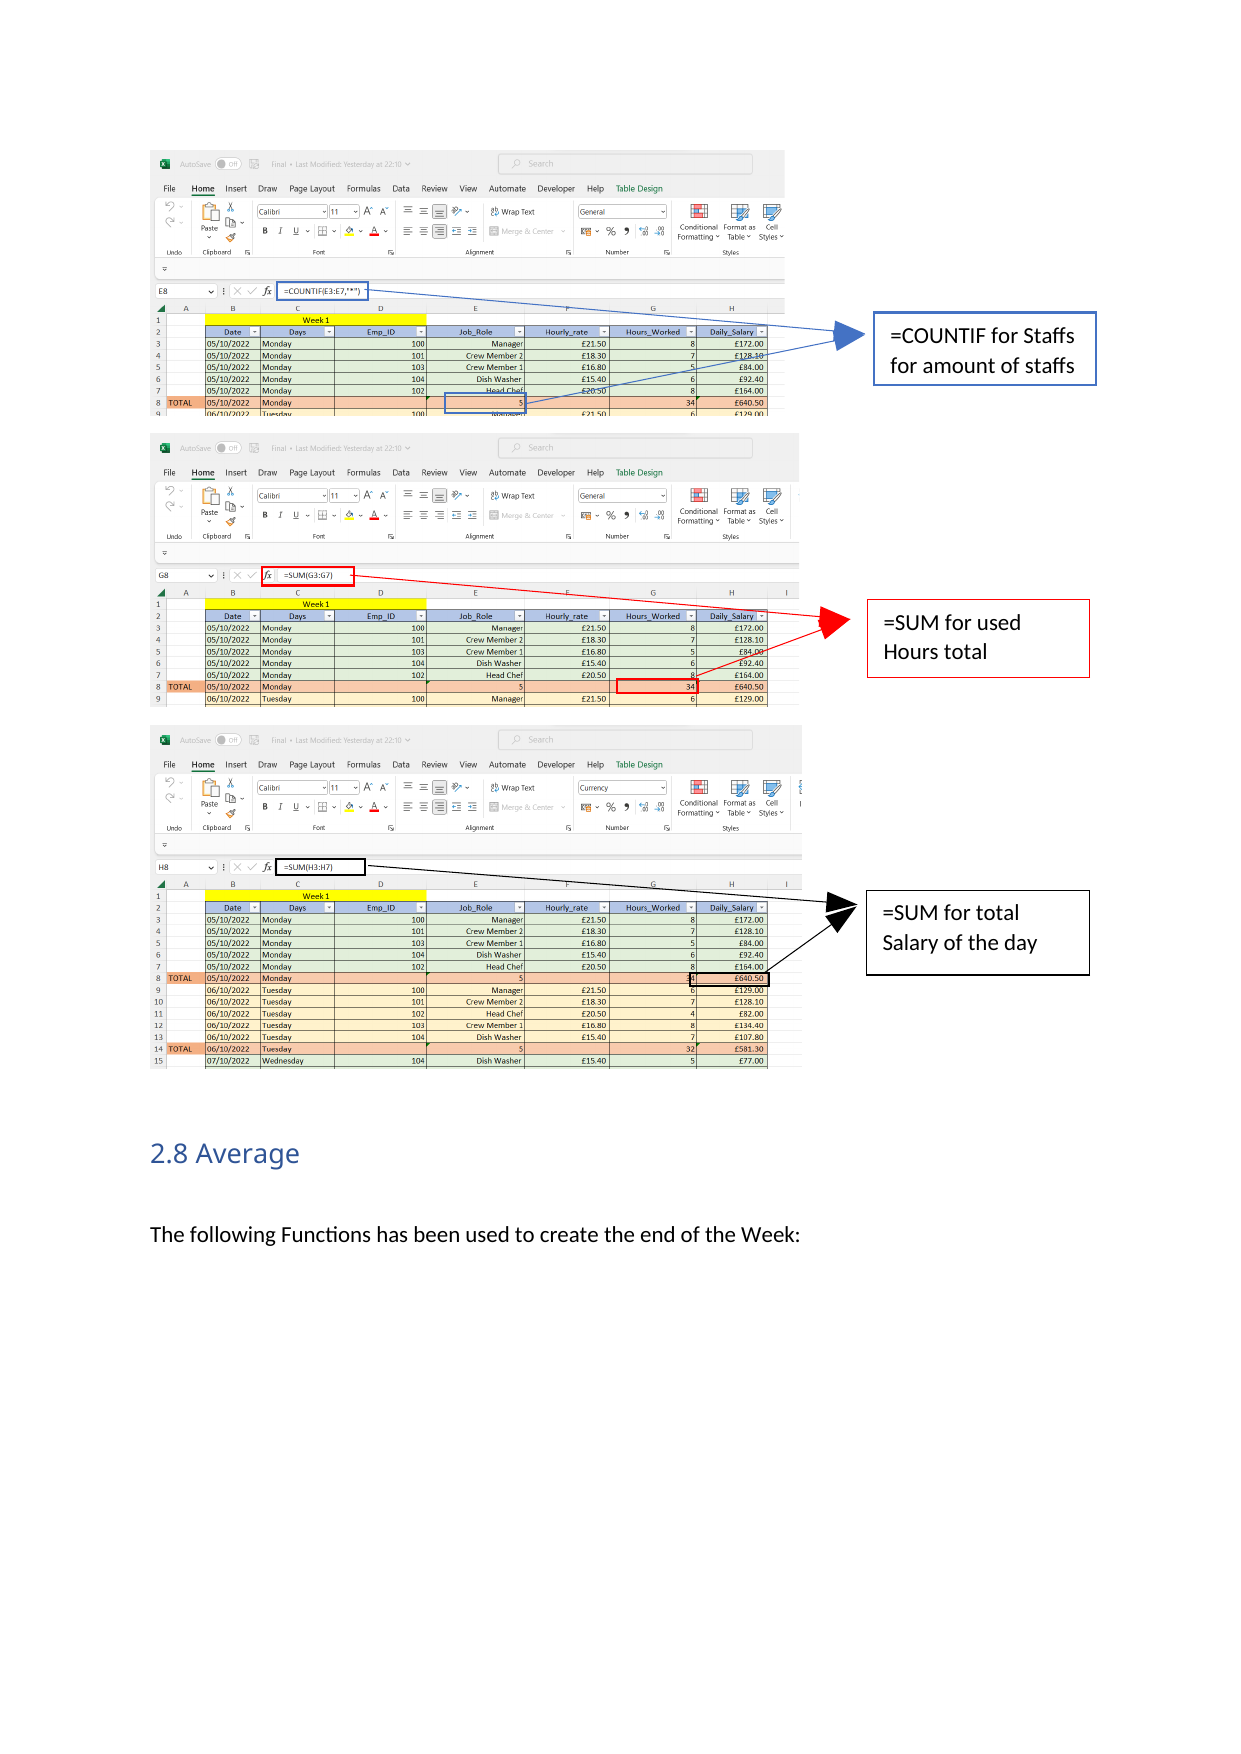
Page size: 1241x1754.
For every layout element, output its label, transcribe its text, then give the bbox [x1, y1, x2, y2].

text =SUM for used Hours total [883, 608, 1074, 665]
text The following Functions has been used to create the end of the Week: [150, 1220, 1090, 1248]
text =SUM for total Salary of the day [882, 898, 1074, 956]
text =COUNTIF for Staffs for amount of staffs [890, 321, 1080, 377]
subtitle 2.8 Average [150, 1134, 1090, 1171]
